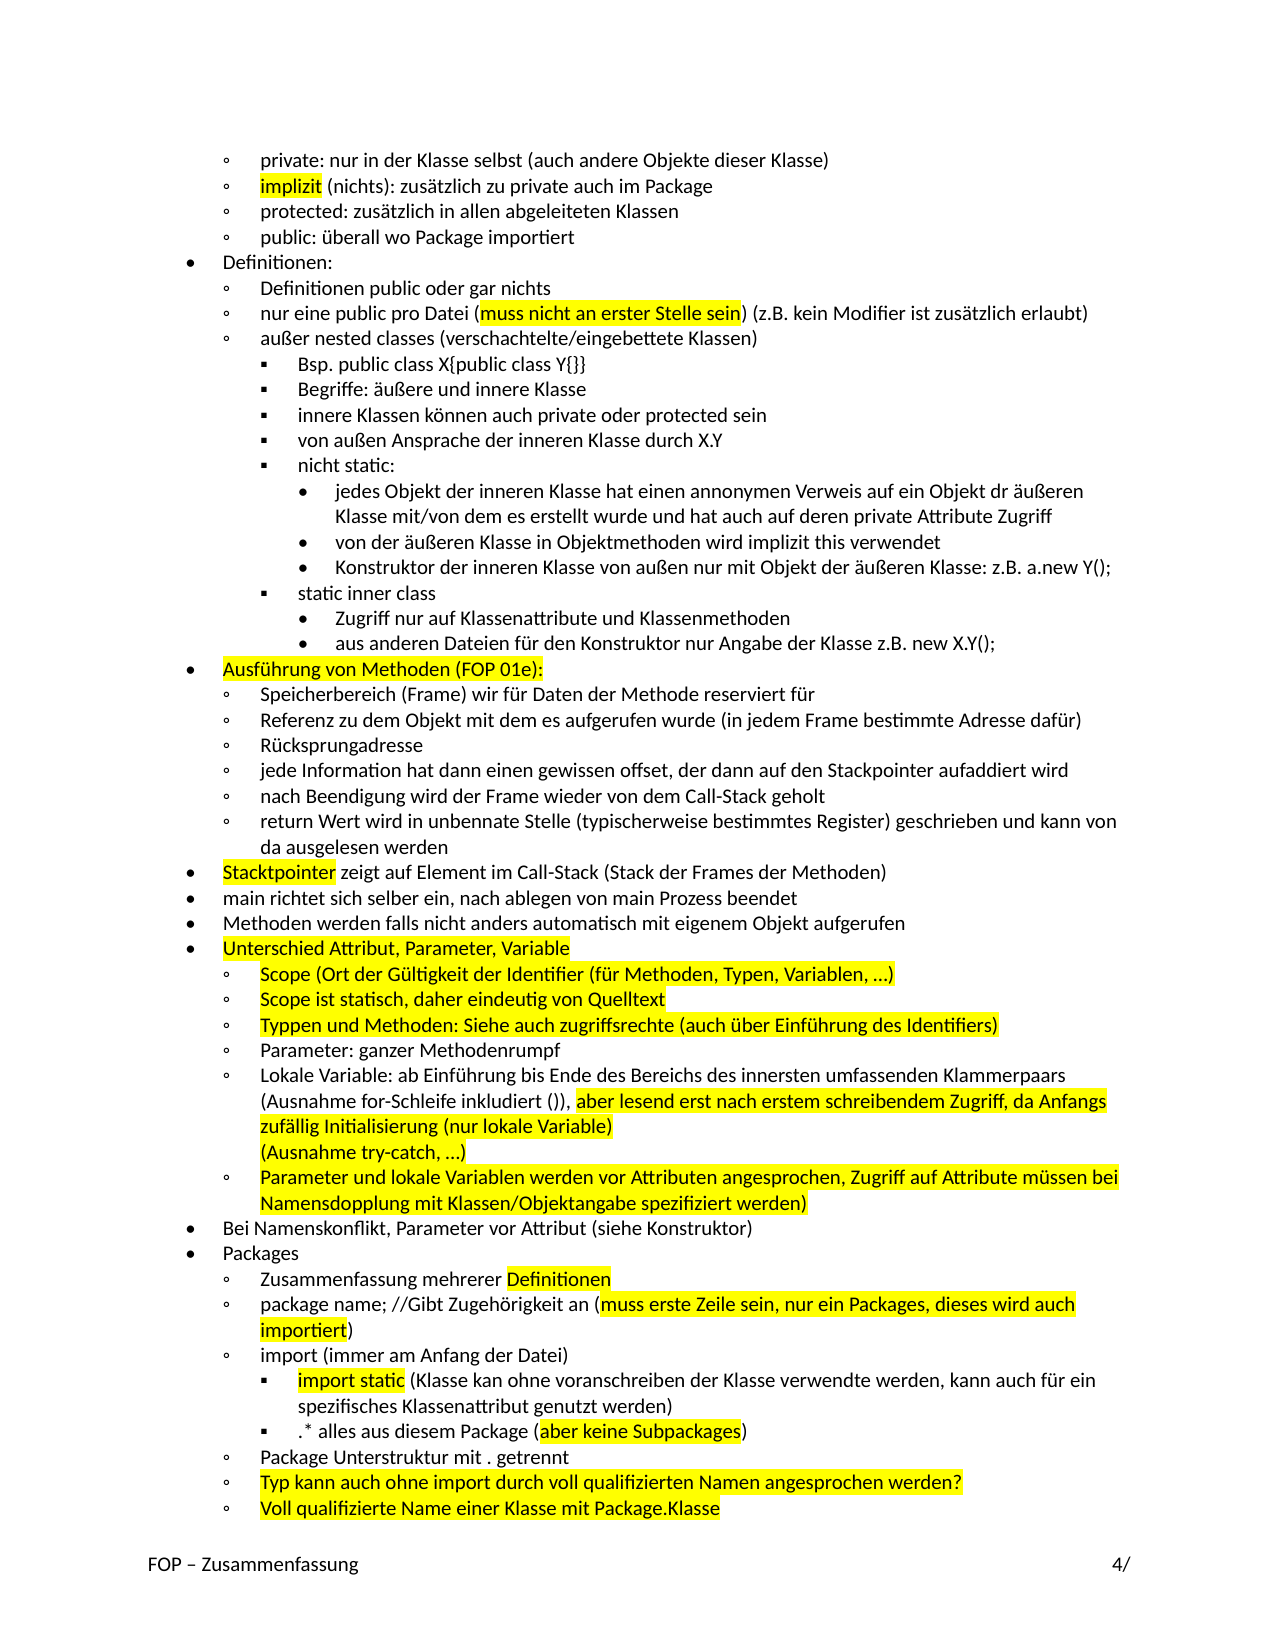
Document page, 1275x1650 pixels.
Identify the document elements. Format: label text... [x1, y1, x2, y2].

list von außen Ansprache der inneren Klasse durch X.Y [260, 427, 1127, 453]
list Speicherbereich (Frame) wir für Daten der Methode reserviert für [223, 681, 1127, 707]
list Parameter und lokale Variablen werden vor Attributen angesprochen, Zugriff auf Attribute müssen bei Namensdopplung mit Klassen/Objektangabe spezifiziert werden) [223, 1164, 1127, 1215]
list Scope ist statisch, daher eindeutig von Quelltext [223, 986, 1127, 1012]
list static inner class [260, 580, 1127, 605]
list Referenz zu dem Objekt mit dem es aufgerufen wurde (in jedem Frame bestimmte Adresse dafür) [223, 707, 1127, 732]
list Rücksprungadresse [223, 732, 1127, 758]
list main richtet sich selber ein, nach ablegen von main Prozess beendet [185, 885, 1127, 910]
list Lokale Variable: ab Einführung bis Ende des Bereichs des innersten umfassenden Klammerpaars (Ausnahme for-Schleife inkludiert ()), aber lesend erst nach erstem schreibendem Zugriff, da Anfangs zufällig Initialisierung (nur lokale Variable) (Ausnahme try-catch, …) [223, 1063, 1127, 1164]
list Zusammenfassung mehrerer Definitionen [223, 1266, 1127, 1291]
list von der äußeren Klasse in Objektmethoden wird implizit this verwendet [298, 529, 1127, 554]
list Unterschied Attribut, Parameter, Variable [185, 936, 1127, 961]
list implizit (nichts): zusätzlich zu private auch im Package [223, 173, 1127, 198]
list Typ kann auch ohne import durch voll qualifizierten Namen angesprochen werden? [223, 1469, 1127, 1495]
list package name; //Gibt Zugehörigkeit an (muss erste Zeile sein, nur ein Packages, dieses wird auch importiert) [223, 1291, 1127, 1342]
list Voll qualifizierte Name einer Klasse mit Package.Klasse [223, 1495, 1127, 1520]
list Bei Namenskonflikt, Parameter vor Attribut (siehe Konstruktor) [185, 1215, 1127, 1241]
list private: nur in der Klasse selbst (auch andere Objekte dieser Klasse) [223, 148, 1127, 173]
list Methoden werden falls nicht anders automatisch mit eigenem Objekt aufgerufen [185, 910, 1127, 936]
list nur eine public pro Datei (muss nicht an erster Stelle sein) (z.B. kein Modifier ist zusätzlich erlaubt) [223, 300, 1127, 326]
list Konstruktor der inneren Klasse von außen nur mit Objekt der äußeren Klasse: z.B. a.new Y(); [298, 554, 1127, 580]
list return Wert wird in unbennate Stelle (typischerweise bestimmtes Register) geschrieben und kann von da ausgelesen werden [223, 808, 1127, 859]
list aus anderen Dateien für den Konstruktor nur Angabe der Klasse z.B. new X.Y(); [298, 631, 1127, 656]
list import (immer am Anfang der Datei) [223, 1342, 1127, 1368]
list .* alles aus diesem Package (aber keine Subpackages) [260, 1418, 1127, 1444]
list Packages [185, 1241, 1127, 1266]
list Zugriff nur auf Klassenattribute und Klassenmethoden [298, 605, 1127, 631]
list protected: zusätzlich in allen abgeleiteten Klassen [223, 198, 1127, 224]
list nicht static: [260, 453, 1127, 478]
list jede Information hat dann einen gewissen offset, der dann auf den Stackpointer aufaddiert wird [223, 758, 1127, 783]
list Scope (Ort der Gültigkeit der Identifier (für Methoden, Typen, Variablen, …) [223, 961, 1127, 986]
list Definitionen public oder gar nichts [223, 275, 1127, 300]
list Stacktpointer zeigt auf Element im Call-Stack (Stack der Frames der Methoden) [185, 859, 1127, 885]
list Parameter: ganzer Methodenrumpf [223, 1037, 1127, 1063]
list Package Unterstruktur mit . getrennt [223, 1444, 1127, 1469]
list Ausführung von Methoden (FOP 01e): [185, 656, 1127, 681]
list import static (Klasse kan ohne voranschreiben der Klasse verwendte werden, kann auch für ein spezifisches Klassenattribut genutzt werden) [260, 1368, 1127, 1418]
list innere Klassen können auch private oder protected sein [260, 402, 1127, 427]
list Bsp. public class X{public class Y{}} [260, 351, 1127, 376]
list public: überall wo Package importiert [223, 224, 1127, 249]
list Typpen und Methoden: Siehe auch zugriffsrechte (auch über Einführung des Identifiers) [223, 1012, 1127, 1037]
list Begriffe: äußere und innere Klasse [260, 376, 1127, 402]
list außer nested classes (verschachtelte/eingebettete Klassen) [223, 326, 1127, 351]
list jedes Objekt der inneren Klasse hat einen annonymen Verweis auf ein Objekt dr äußeren Klasse mit/von dem es erstellt wurde und hat auch auf deren private Attribute Zugriff [298, 478, 1127, 529]
list Definitionen: [185, 249, 1127, 275]
list nach Beendigung wird der Frame wieder von dem Call-Stack geholt [223, 783, 1127, 808]
